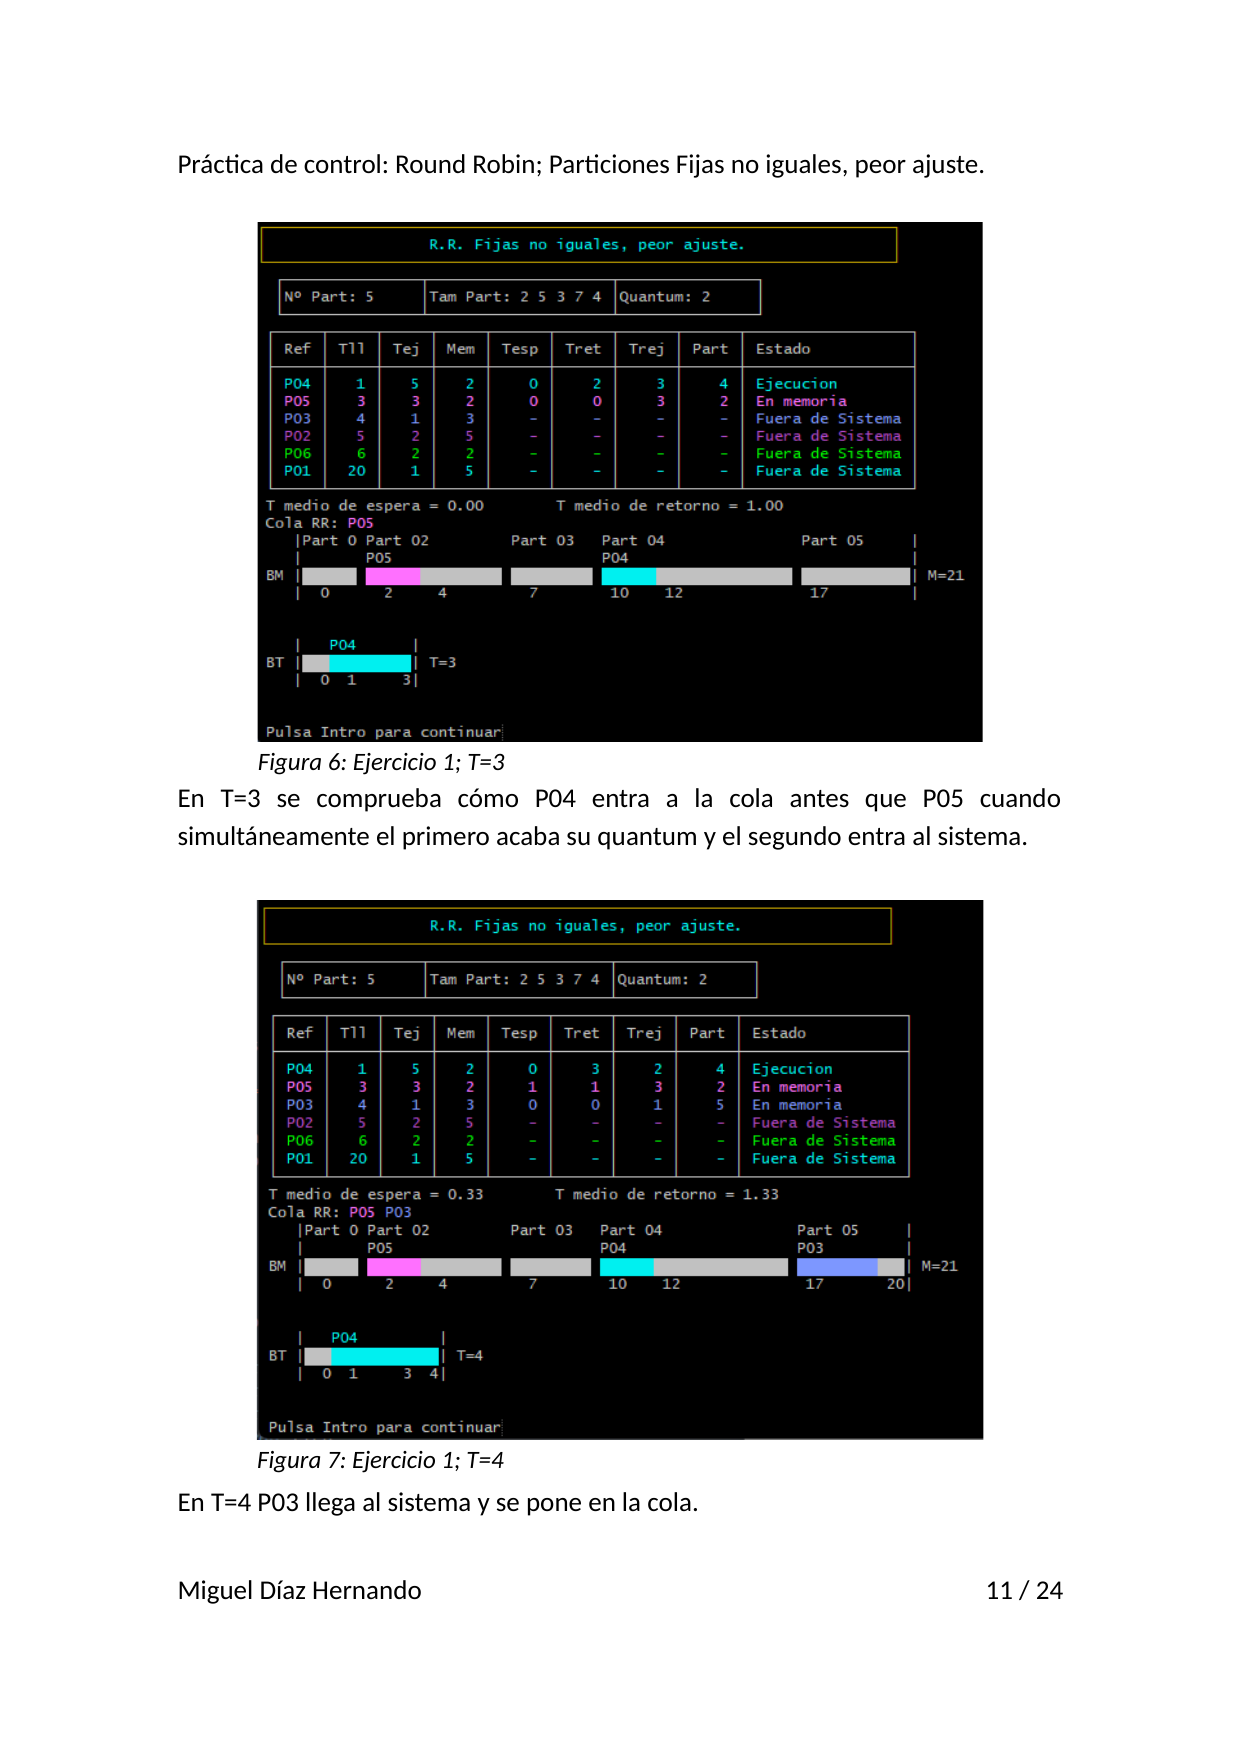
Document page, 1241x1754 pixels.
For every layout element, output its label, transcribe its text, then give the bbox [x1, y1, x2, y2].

picture [257, 222, 983, 742]
text En T=3 se comprueba cómo P04 entra a la cola antes que P05 cuando simultáneamente el primero acaba su quantum y el segundo entra al sistema. [177, 210, 1063, 852]
text Figura 6: Ejercicio 1; T=3 [258, 742, 983, 777]
picture [256, 900, 984, 1440]
text Figura 7: Ejercicio 1; T=4 [257, 1440, 983, 1474]
text En T=4 P03 llega al sistema y se pone en la cola. [177, 920, 1063, 1518]
